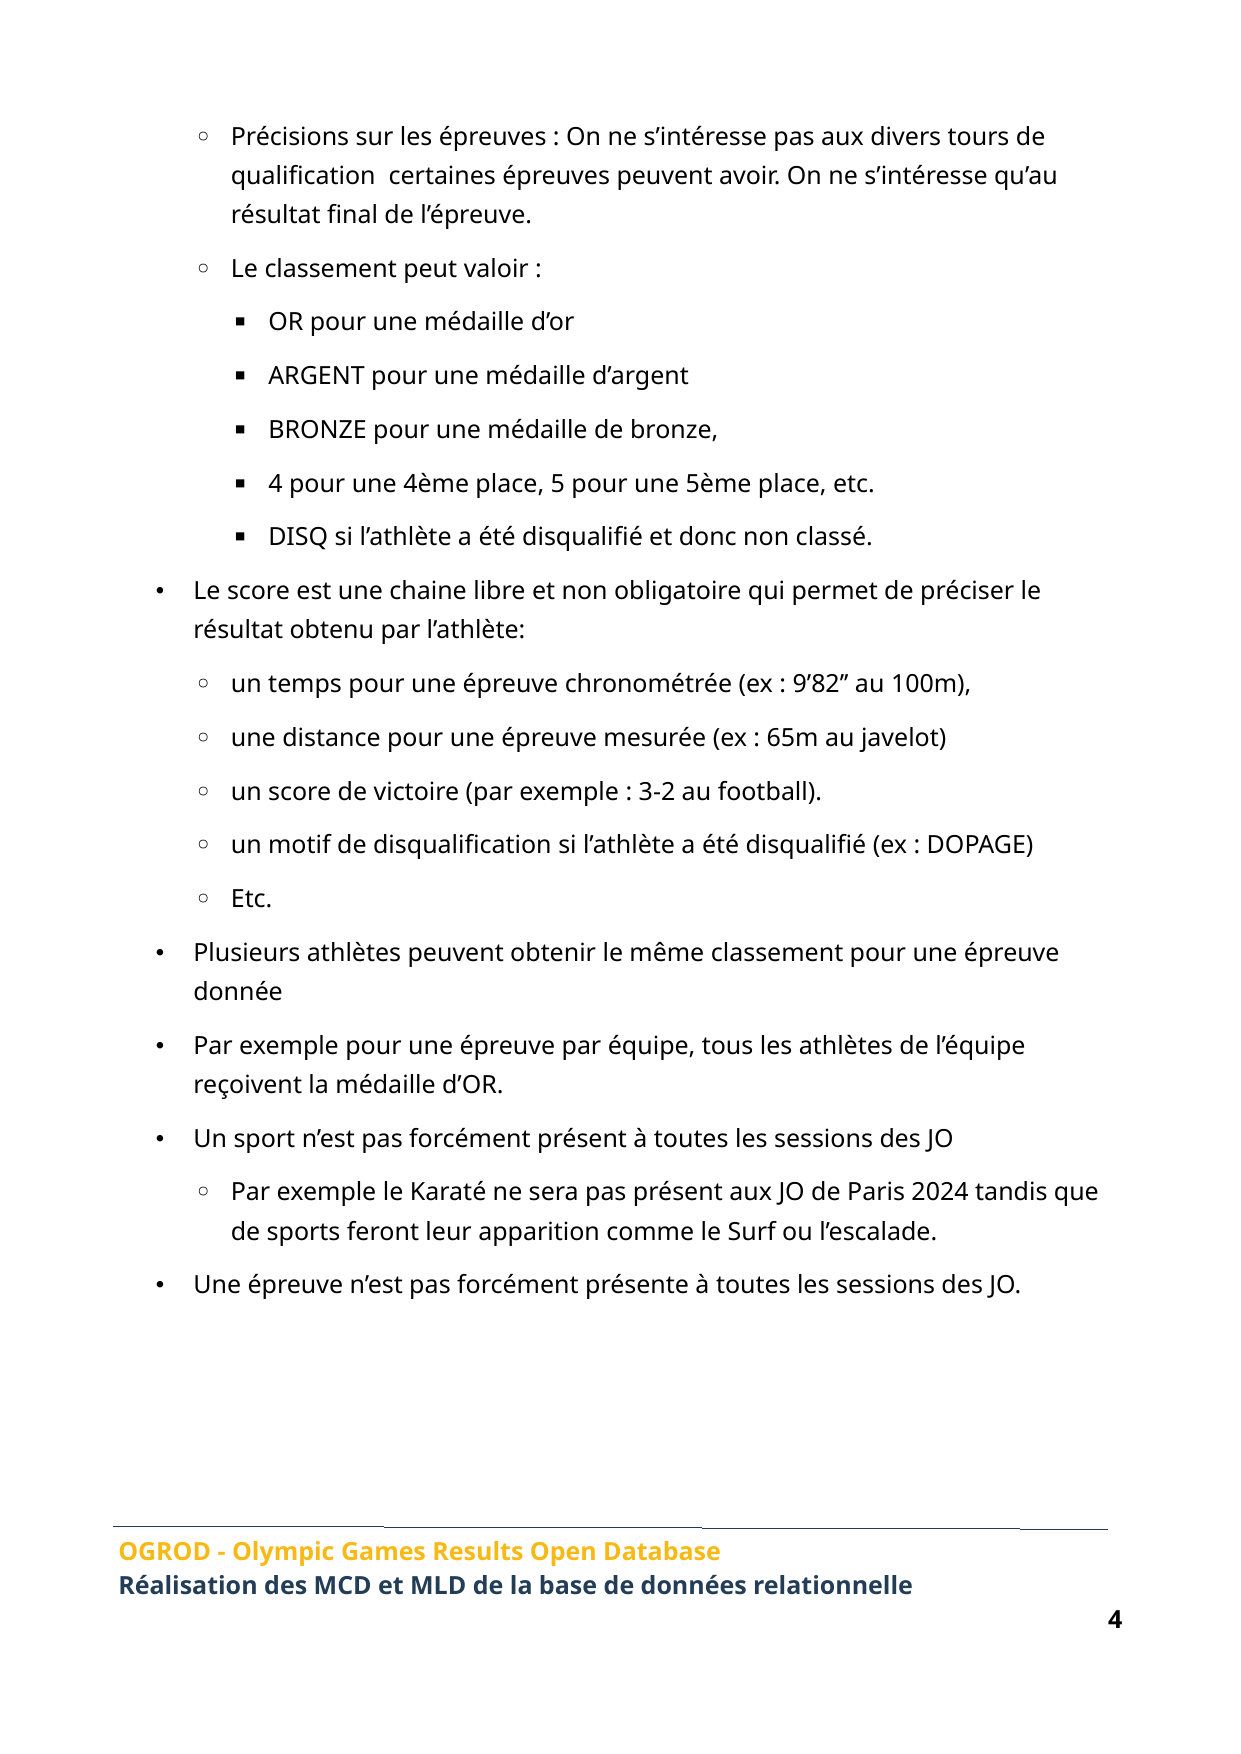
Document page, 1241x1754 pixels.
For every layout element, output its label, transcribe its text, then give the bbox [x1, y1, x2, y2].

list Par exemple pour une épreuve par équipe, tous les athlètes de l’équipe reçoivent la médaille d’OR. [156, 1027, 1122, 1101]
list DISQ si l’athlète a été disqualifié et donc non classé. [231, 519, 1122, 553]
list Précisions sur les épreuves : On ne s’intéresse pas aux divers tours de qualification certaines épreuves peuvent avoir. On ne s’intéresse qu’au résultat final de l’épreuve. [193, 118, 1122, 231]
list Etc. [193, 881, 1122, 915]
list 4 pour une 4ème place, 5 pour une 5ème place, etc. [231, 465, 1122, 499]
list Le classement peut valoir : [193, 250, 1122, 284]
list Par exemple le Karaté ne sera pas présent aux JO de Paris 2024 tandis que de sports feront leur apparition comme le Surf ou l’escalade. [193, 1174, 1122, 1247]
list Une épreuve n’est pas forcément présente à toutes les sessions des JO. [156, 1267, 1122, 1301]
list ARGENT pour une médaille d’argent [231, 358, 1122, 392]
list un temps pour une épreuve chronométrée (ex : 9’82’’ au 100m), [193, 666, 1122, 700]
list BRONZE pour une médaille de bronze, [231, 411, 1122, 446]
list un motif de disqualification si l’athlète a été disqualifié (ex : DOPAGE) [193, 827, 1122, 861]
list OR pour une médaille d’or [231, 304, 1122, 338]
list Un sport n’est pas forcément présent à toutes les sessions des JO [156, 1120, 1122, 1154]
list une distance pour une épreuve mesurée (ex : 65m au javelot) [193, 719, 1122, 753]
list un score de victoire (par exemple : 3-2 au football). [193, 773, 1122, 807]
list Le score est une chaine libre et non obligatoire qui permet de préciser le résultat obtenu par l’athlète: [156, 573, 1122, 646]
list Plusieurs athlètes peuvent obtenir le même classement pour une épreuve donnée [156, 934, 1122, 1008]
